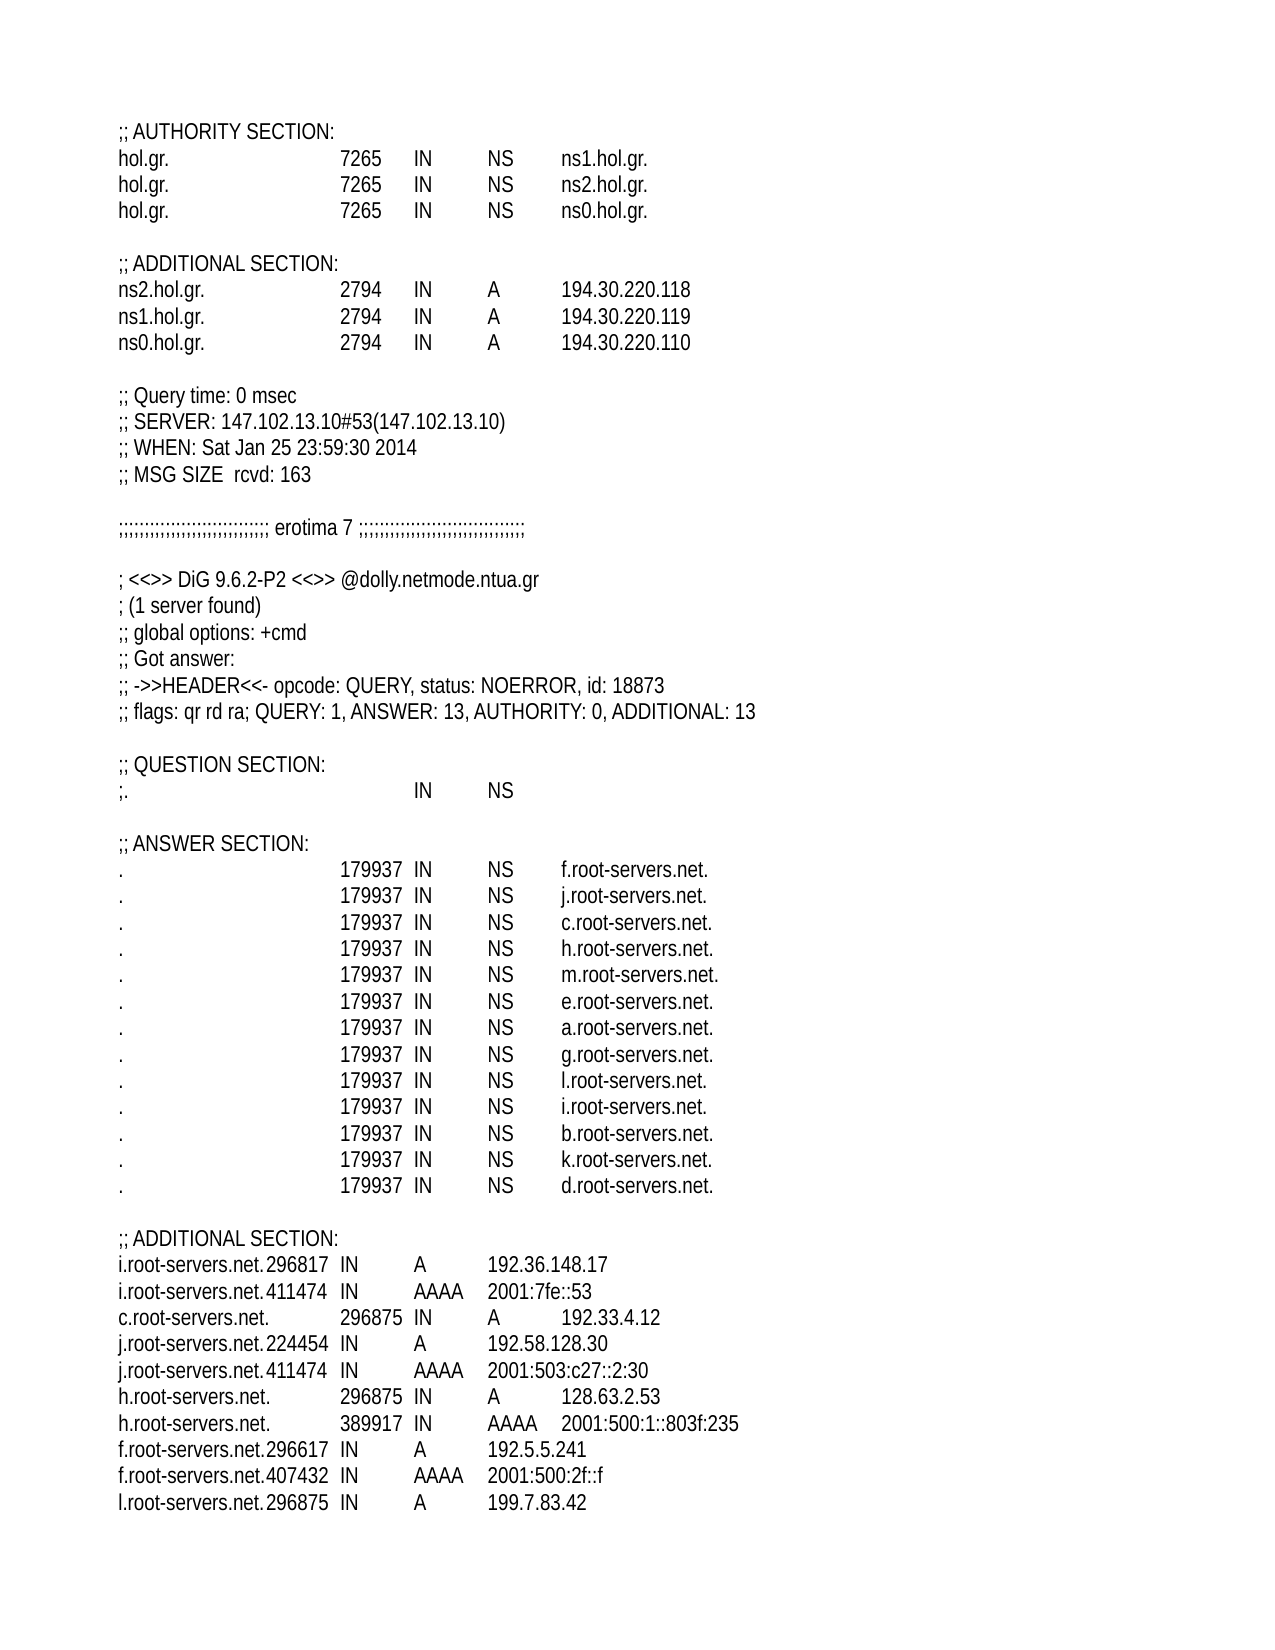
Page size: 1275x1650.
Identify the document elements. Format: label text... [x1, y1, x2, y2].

text ns0.hol.gr. 2794 IN A 194.30.220.110 [118, 329, 1157, 355]
text ;; Query time: 0 msec [118, 382, 1157, 408]
text . 179937 IN NS i.root-servers.net. [118, 1093, 1157, 1119]
text ;; global options: +cmd [118, 619, 1157, 645]
text h.root-servers.net. 389917 IN AAAA 2001:500:1::803f:235 [118, 1409, 1157, 1436]
text ;; ANSWER SECTION: [118, 830, 1157, 856]
text . 179937 IN NS g.root-servers.net. [118, 1041, 1157, 1067]
text ;; ADDITIONAL SECTION: [118, 250, 1157, 276]
text ;; QUESTION SECTION: [118, 751, 1157, 777]
text f.root-servers.net. 296617 IN A 192.5.5.241 [118, 1436, 1157, 1462]
text j.root-servers.net. 411474 IN AAAA 2001:503:c27::2:30 [118, 1357, 1157, 1383]
text ;; SERVER: 147.102.13.10#53(147.102.13.10) [118, 408, 1157, 434]
text hol.gr. 7265 IN NS ns1.hol.gr. [118, 144, 1157, 171]
text hol.gr. 7265 IN NS ns0.hol.gr. [118, 197, 1157, 223]
text hol.gr. 7265 IN NS ns2.hol.gr. [118, 171, 1157, 197]
text . 179937 IN NS k.root-servers.net. [118, 1146, 1157, 1172]
text h.root-servers.net. 296875 IN A 128.63.2.53 [118, 1383, 1157, 1409]
text ;; MSG SIZE rcvd: 163 [118, 461, 1157, 487]
text ;; Got answer: [118, 645, 1157, 672]
text . 179937 IN NS a.root-servers.net. [118, 1014, 1157, 1041]
text ;; ->>HEADER<<- opcode: QUERY, status: NOERROR, id: 18873 [118, 672, 1157, 698]
text ; <<>> DiG 9.6.2-P2 <<>> @dolly.netmode.ntua.gr [118, 566, 1157, 592]
text . 179937 IN NS f.root-servers.net. [118, 856, 1157, 882]
text . 179937 IN NS h.root-servers.net. [118, 935, 1157, 961]
text ;. IN NS [118, 777, 1157, 803]
text . 179937 IN NS b.root-servers.net. [118, 1119, 1157, 1146]
text ;; ADDITIONAL SECTION: [118, 1225, 1157, 1251]
text . 179937 IN NS l.root-servers.net. [118, 1067, 1157, 1093]
text ;;;;;;;;;;;;;;;;;;;;;;;;;;;;; erotima 7 ;;;;;;;;;;;;;;;;;;;;;;;;;;;;;;;; [118, 513, 1157, 540]
text ;; AUTHORITY SECTION: [118, 118, 1157, 144]
text ;; flags: qr rd ra; QUERY: 1, ANSWER: 13, AUTHORITY: 0, ADDITIONAL: 13 [118, 698, 1157, 724]
text i.root-servers.net. 296817 IN A 192.36.148.17 [118, 1251, 1157, 1278]
text l.root-servers.net. 296875 IN A 199.7.83.42 [118, 1488, 1157, 1515]
text c.root-servers.net. 296875 IN A 192.33.4.12 [118, 1304, 1157, 1330]
text ns1.hol.gr. 2794 IN A 194.30.220.119 [118, 303, 1157, 329]
text f.root-servers.net. 407432 IN AAAA 2001:500:2f::f [118, 1462, 1157, 1488]
text ; (1 server found) [118, 592, 1157, 619]
text . 179937 IN NS j.root-servers.net. [118, 882, 1157, 909]
text ;; WHEN: Sat Jan 25 23:59:30 2014 [118, 434, 1157, 461]
text j.root-servers.net. 224454 IN A 192.58.128.30 [118, 1330, 1157, 1357]
text . 179937 IN NS m.root-servers.net. [118, 961, 1157, 988]
text . 179937 IN NS e.root-servers.net. [118, 988, 1157, 1014]
text . 179937 IN NS c.root-servers.net. [118, 909, 1157, 935]
text i.root-servers.net. 411474 IN AAAA 2001:7fe::53 [118, 1278, 1157, 1304]
text . 179937 IN NS d.root-servers.net. [118, 1172, 1157, 1199]
text ns2.hol.gr. 2794 IN A 194.30.220.118 [118, 276, 1157, 303]
